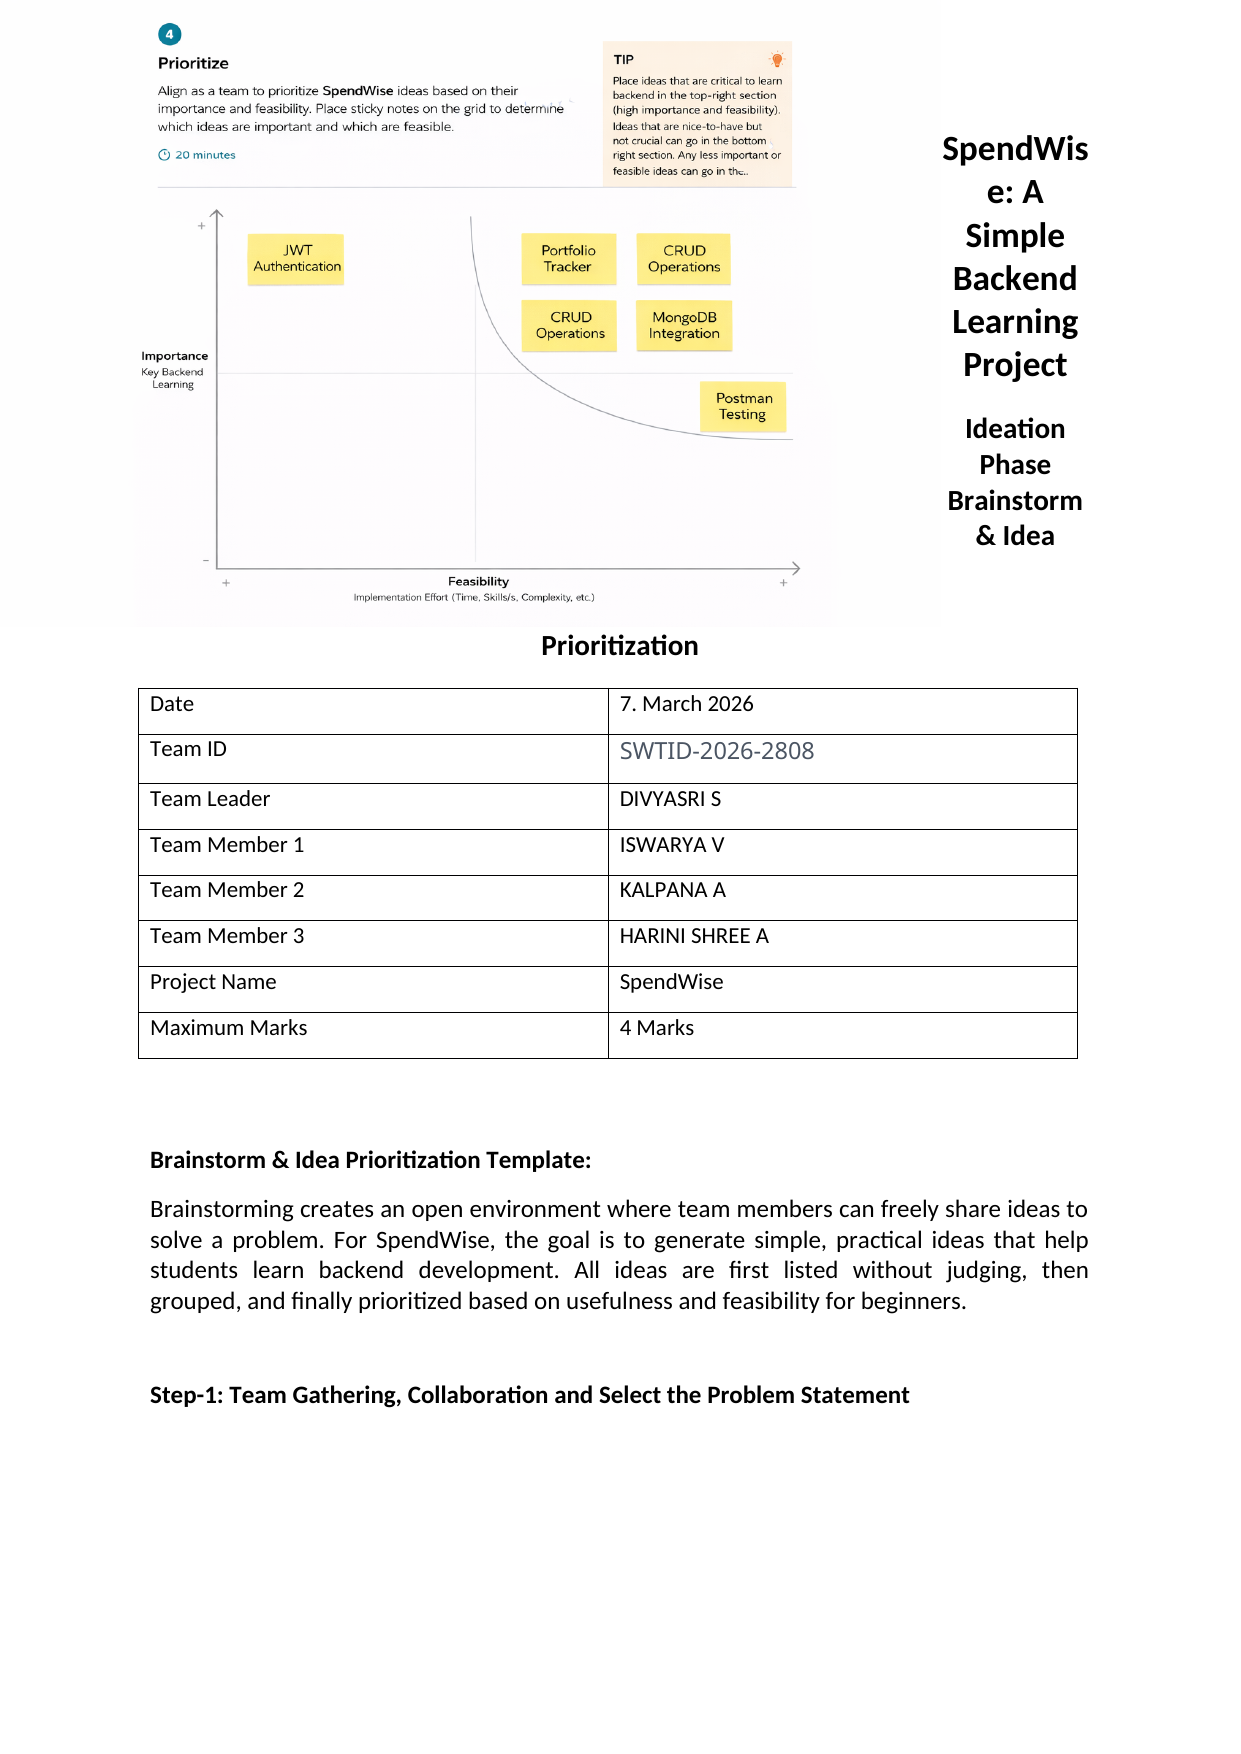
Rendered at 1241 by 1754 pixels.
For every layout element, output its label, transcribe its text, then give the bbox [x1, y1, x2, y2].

subtitle SpendWise: A Simple Backend Learning Project [941, 126, 1090, 386]
text Step-1: Team Gathering, Collaboration and Select the Problem Statement [150, 1379, 1090, 1410]
table_cell Project Name [139, 967, 608, 1012]
table_cell DIVYASRI S [609, 784, 1077, 829]
table_cell SWTID-2026-2808 [609, 735, 1077, 783]
table_cell 4 Marks [609, 1013, 1077, 1057]
table_header 7. March 2026 [609, 689, 1077, 733]
table_cell SpendWise [609, 967, 1077, 1012]
table_cell KALPANA A [609, 876, 1077, 920]
table_cell HARINI SHREE A [609, 921, 1077, 966]
table_cell Team Leader [139, 784, 608, 829]
table_cell Maximum Marks [139, 1013, 608, 1057]
table_cell Team Member 1 [139, 830, 608, 874]
table_cell Team Member 3 [139, 921, 608, 966]
table_cell Team Member 2 [139, 876, 608, 920]
table_header Date [139, 689, 608, 733]
picture [0, 0, 941, 627]
text Ideation Phase Brainstorm & Idea Prioritization [150, 411, 1090, 663]
text Brainstorming creates an open environment where team members can freely share ideas to solve a problem. For SpendWise, the goal is to generate simple, practical ideas that help students learn backend development. All ideas are first listed without judging, then grouped, and finally prioritized based on usefulness and feasibility for beginners. [150, 1193, 1090, 1315]
table_cell Team ID [139, 735, 608, 783]
text Brainstorm & Idea Prioritization Template: [150, 1144, 1090, 1174]
table_cell ISWARYA V [609, 830, 1077, 874]
